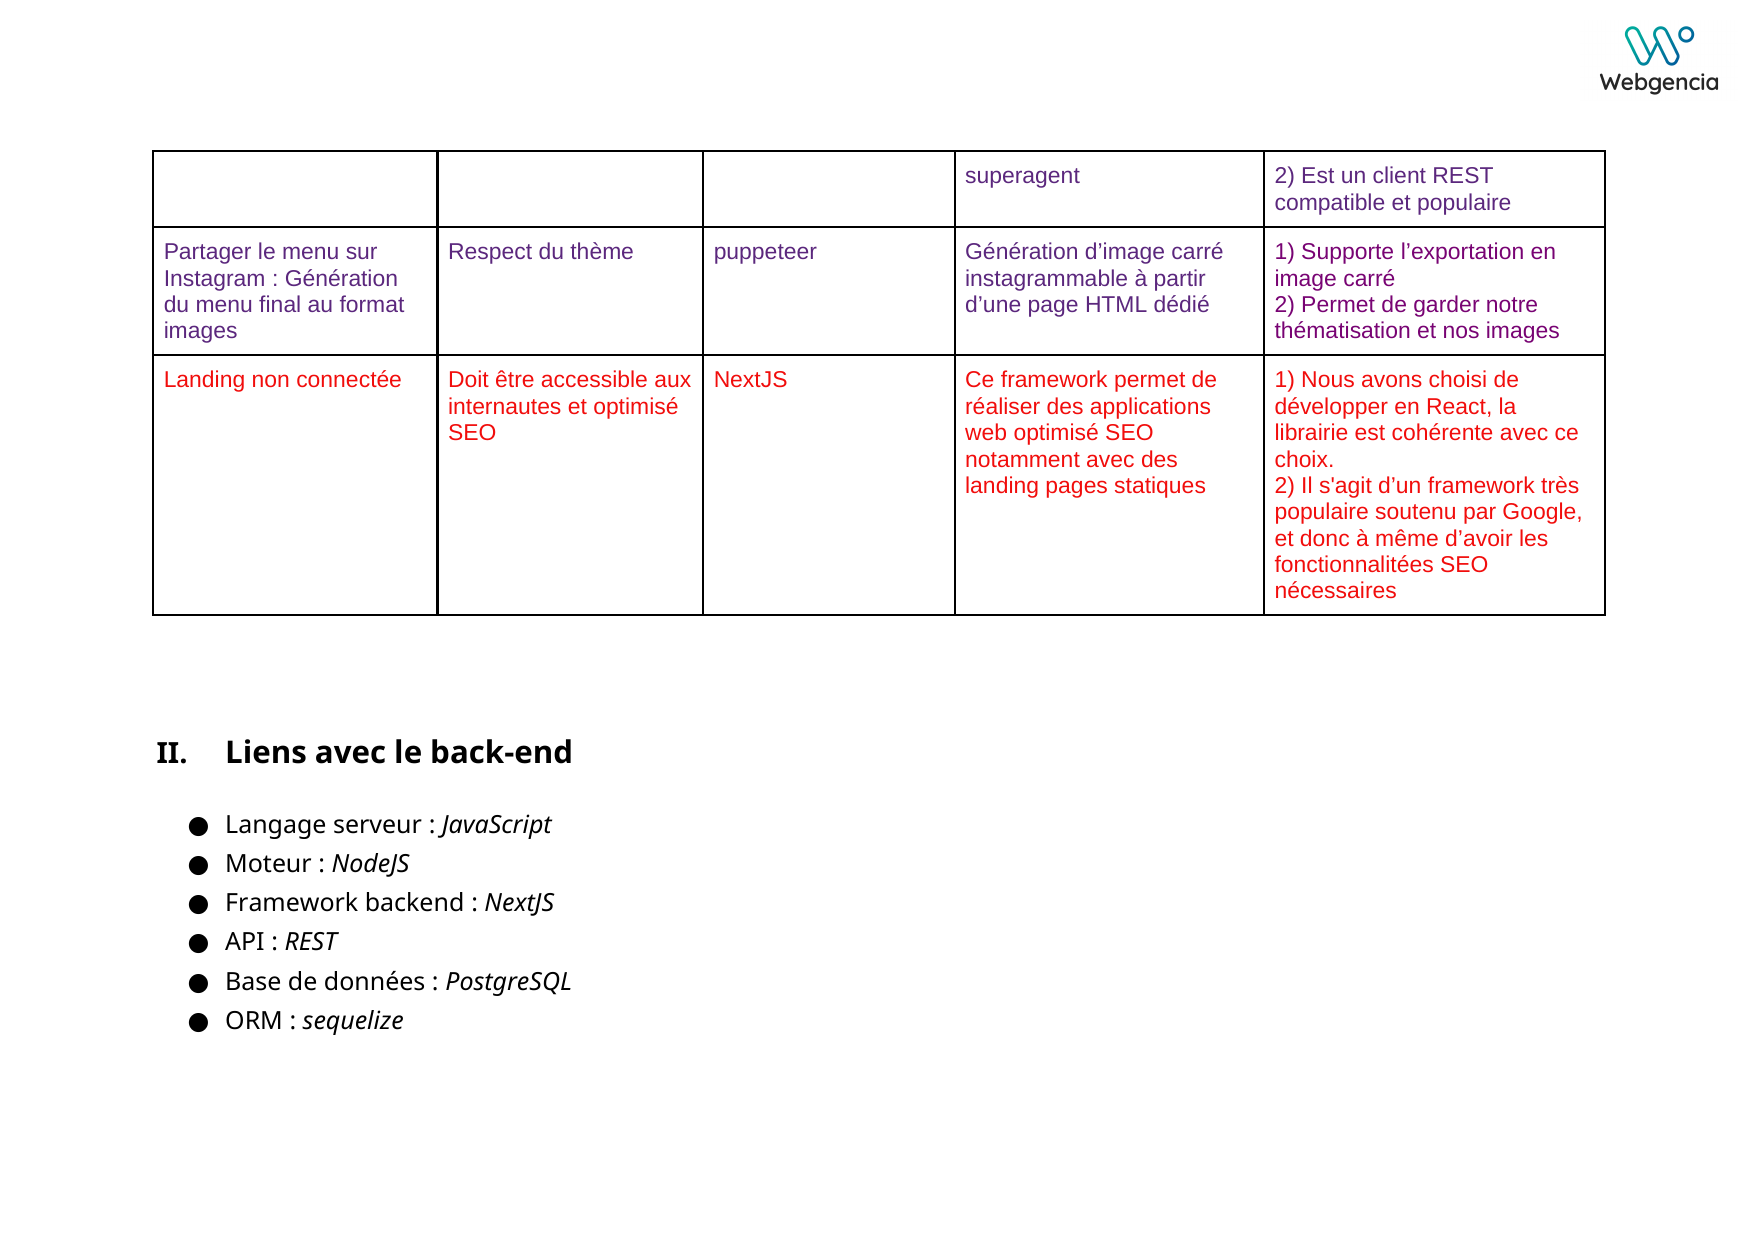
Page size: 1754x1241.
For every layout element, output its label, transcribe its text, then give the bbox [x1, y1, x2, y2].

list Base de données : PostgreSQL [187, 963, 1604, 997]
subtitle Liens avec le back-end [187, 730, 1604, 772]
table_cell Génération d’image carré instagrammable à partir d’une page HTML dédié [956, 228, 1263, 354]
list API : REST [187, 924, 1604, 958]
table_cell Respect du thème [439, 228, 702, 354]
table_cell [154, 152, 436, 226]
table_cell [704, 152, 954, 226]
list ORM : sequelize [187, 1002, 1604, 1036]
table_cell NextJS [704, 356, 954, 614]
table_cell [439, 152, 702, 226]
picture [1580, 20, 1739, 101]
table_cell superagent [956, 152, 1263, 226]
table_cell puppeteer [704, 228, 954, 354]
table_cell 2) Est un client REST compatible et populaire [1265, 152, 1604, 226]
table_cell Doit être accessible aux internautes et optimisé SEO [439, 356, 702, 614]
list Langage serveur : JavaScript [187, 807, 1604, 841]
table_cell Ce framework permet de réaliser des applications web optimisé SEO notamment avec des landing pages statiques [956, 356, 1263, 614]
table_cell 1) Nous avons choisi de développer en React, la librairie est cohérente avec ce choix. 2) Il s'agit d’un framework très populaire soutenu par Google, et donc à même d’avoir les fonctionnalitées SEO nécessaires [1265, 356, 1604, 614]
list Framework backend : NextJS [187, 885, 1604, 919]
table_cell 1) Supporte l’exportation en image carré 2) Permet de garder notre thématisation et nos images [1265, 228, 1604, 354]
list Moteur : NodeJS [187, 846, 1604, 880]
table_cell Landing non connectée [154, 356, 436, 614]
table_cell Partager le menu sur Instagram : Génération du menu final au format images [154, 228, 436, 354]
